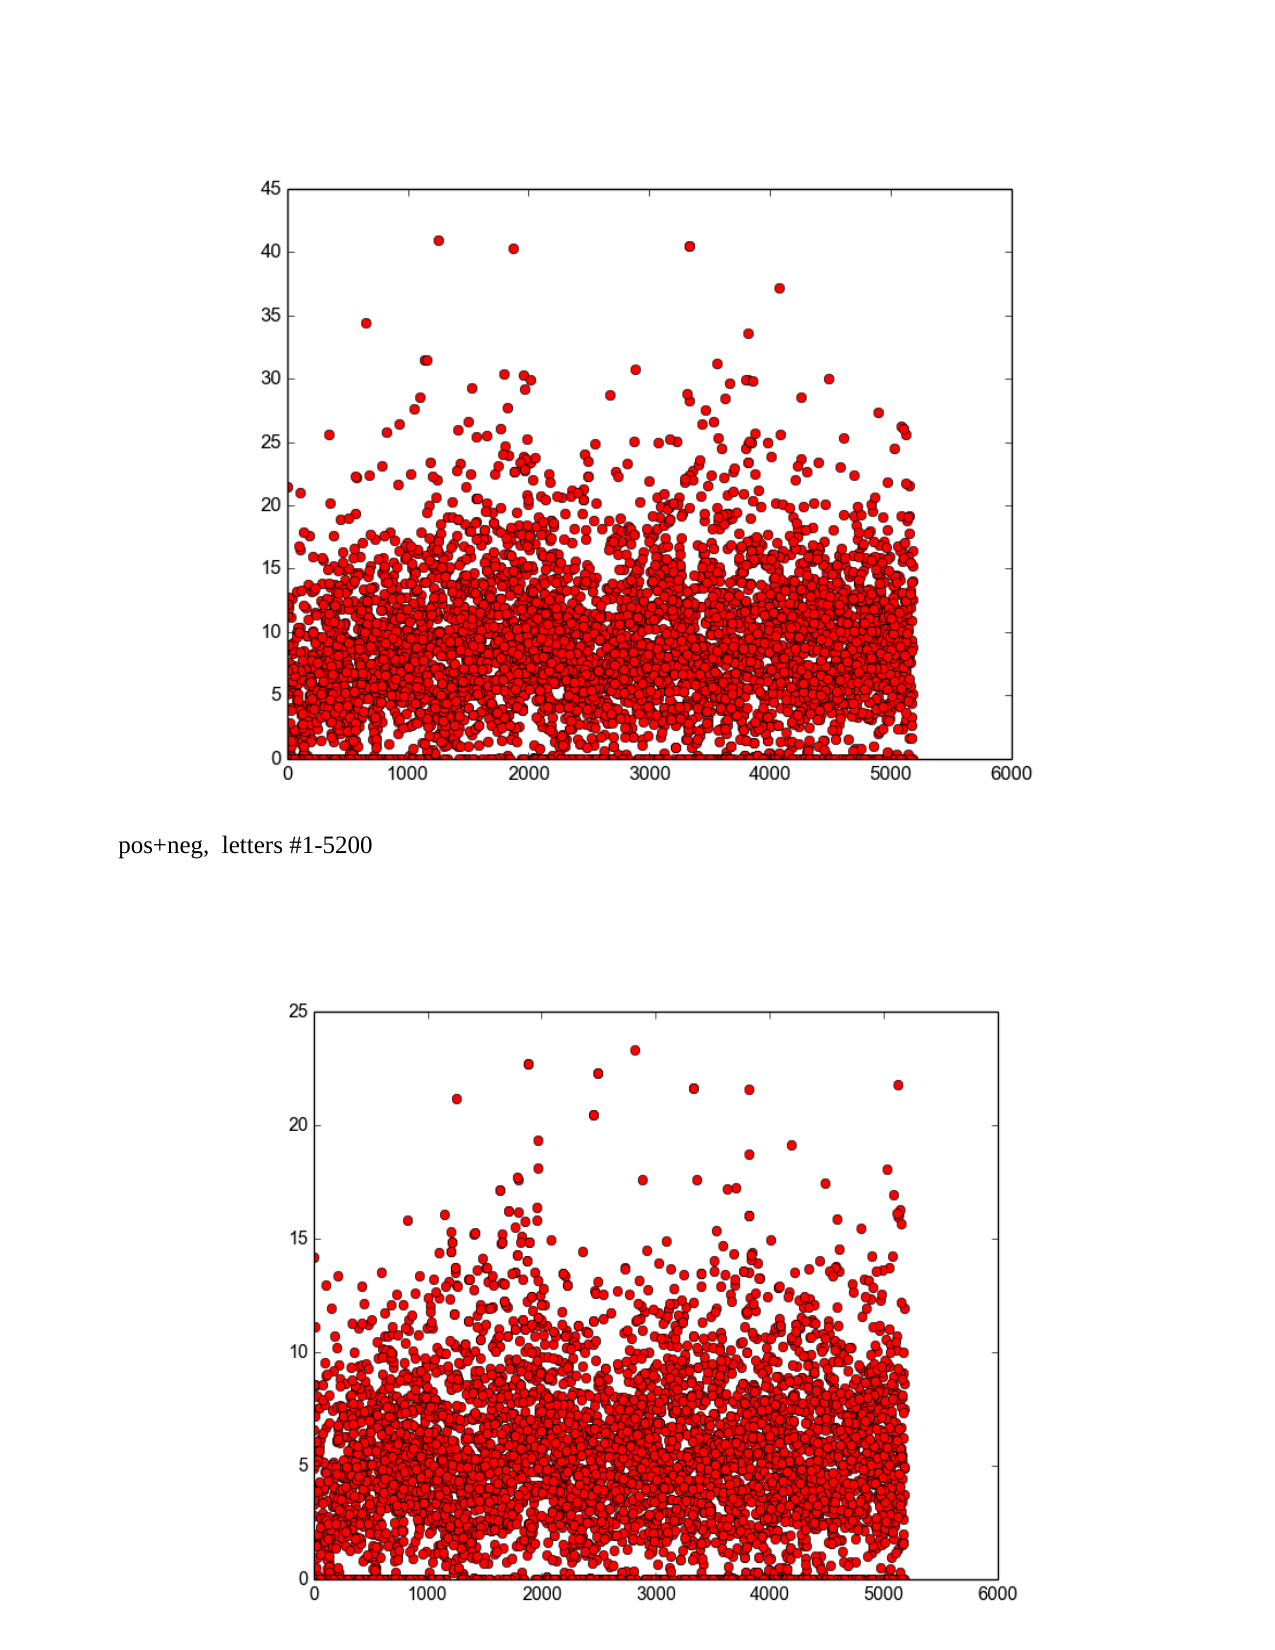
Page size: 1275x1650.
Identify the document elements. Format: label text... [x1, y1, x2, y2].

text pos+neg, letters #1-5200 [118, 118, 1157, 859]
picture [203, 941, 1086, 1650]
picture [170, 118, 1105, 830]
